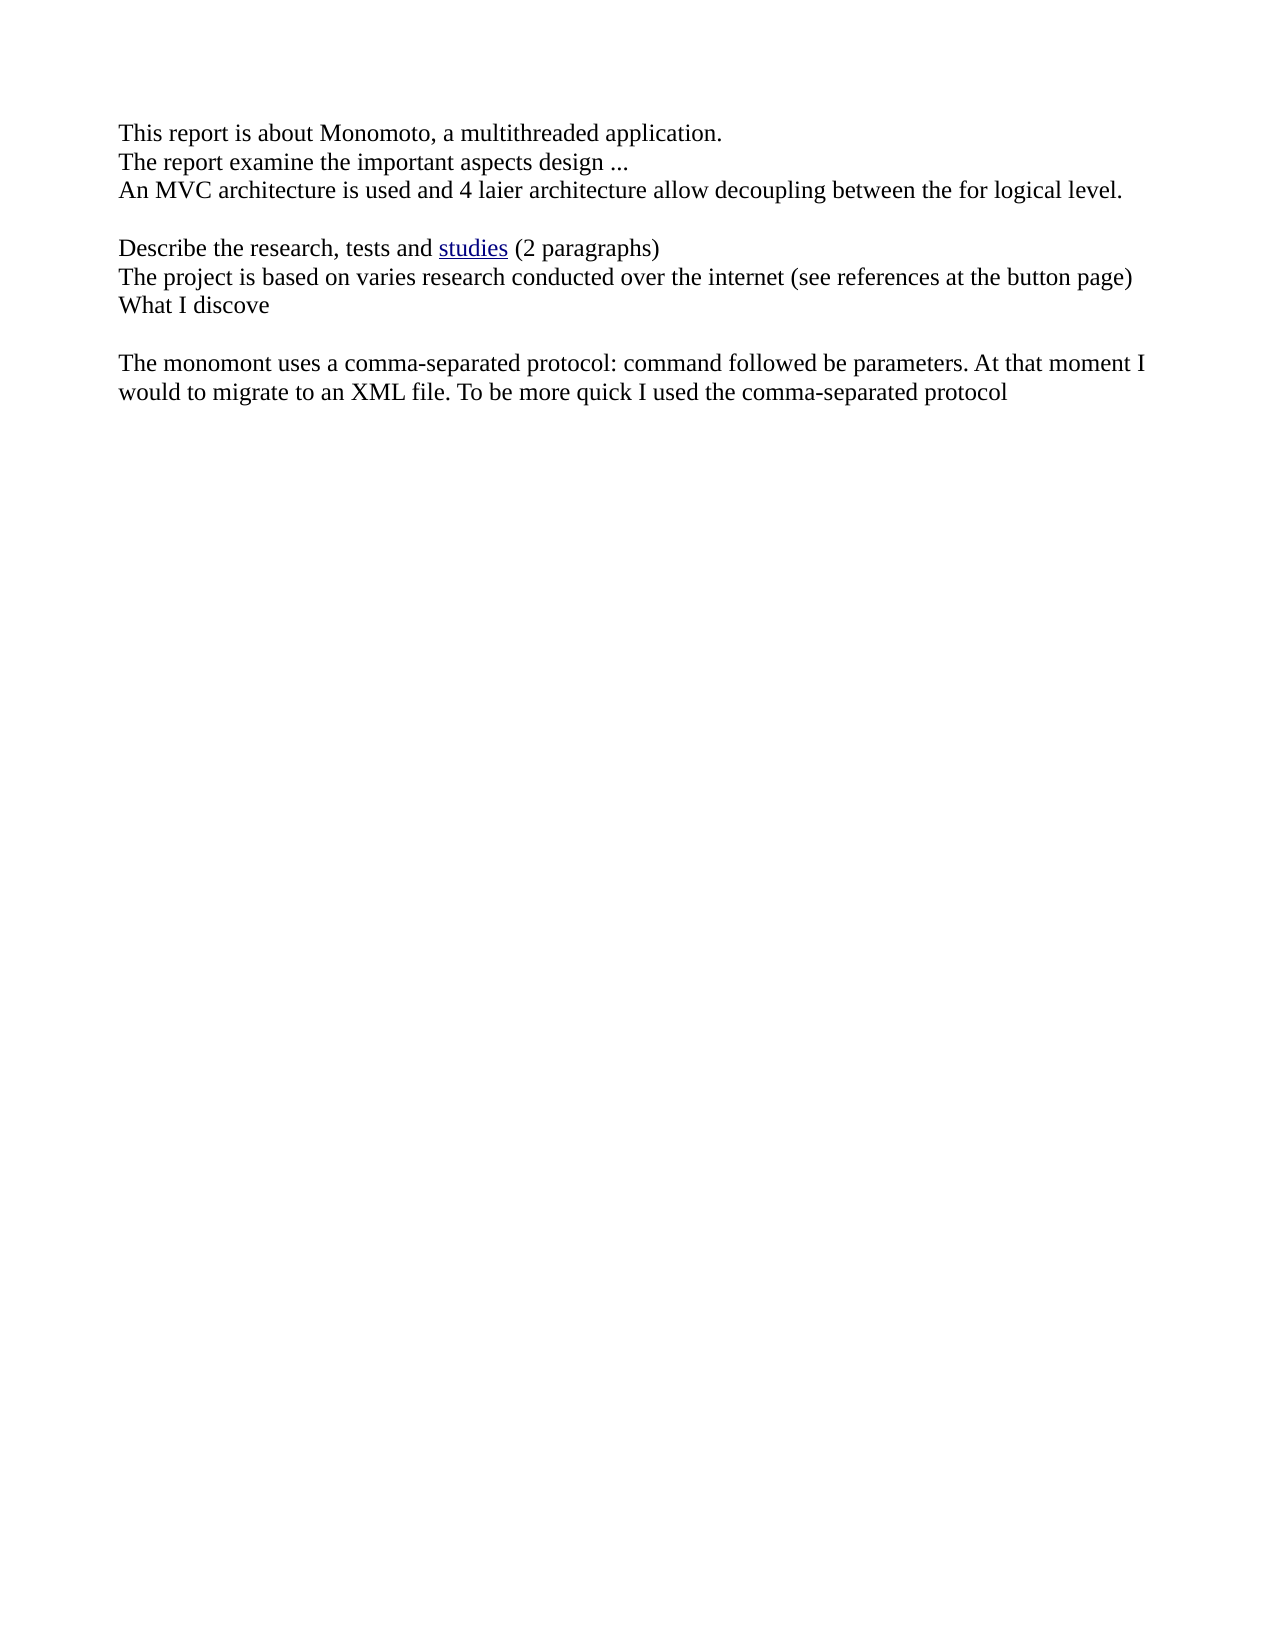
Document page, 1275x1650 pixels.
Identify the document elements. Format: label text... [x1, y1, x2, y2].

text The monomont uses a comma-separated protocol: command followed be parameters. At that moment I would to migrate to an XML file. To be more quick I used the comma-separated protocol [118, 348, 1157, 406]
text The project is based on varies research conducted over the internet (see references at the button page) [118, 262, 1157, 291]
text This report is about Monomoto, a multithreaded application. [118, 118, 1157, 147]
text The report examine the important aspects design ... [118, 147, 1157, 176]
text An MVC architecture is used and 4 laier architecture allow decoupling between the for logical level. [118, 176, 1157, 204]
text Describe the research, tests and studies (2 paragraphs) [118, 233, 1157, 262]
text What I discove [118, 291, 1157, 319]
